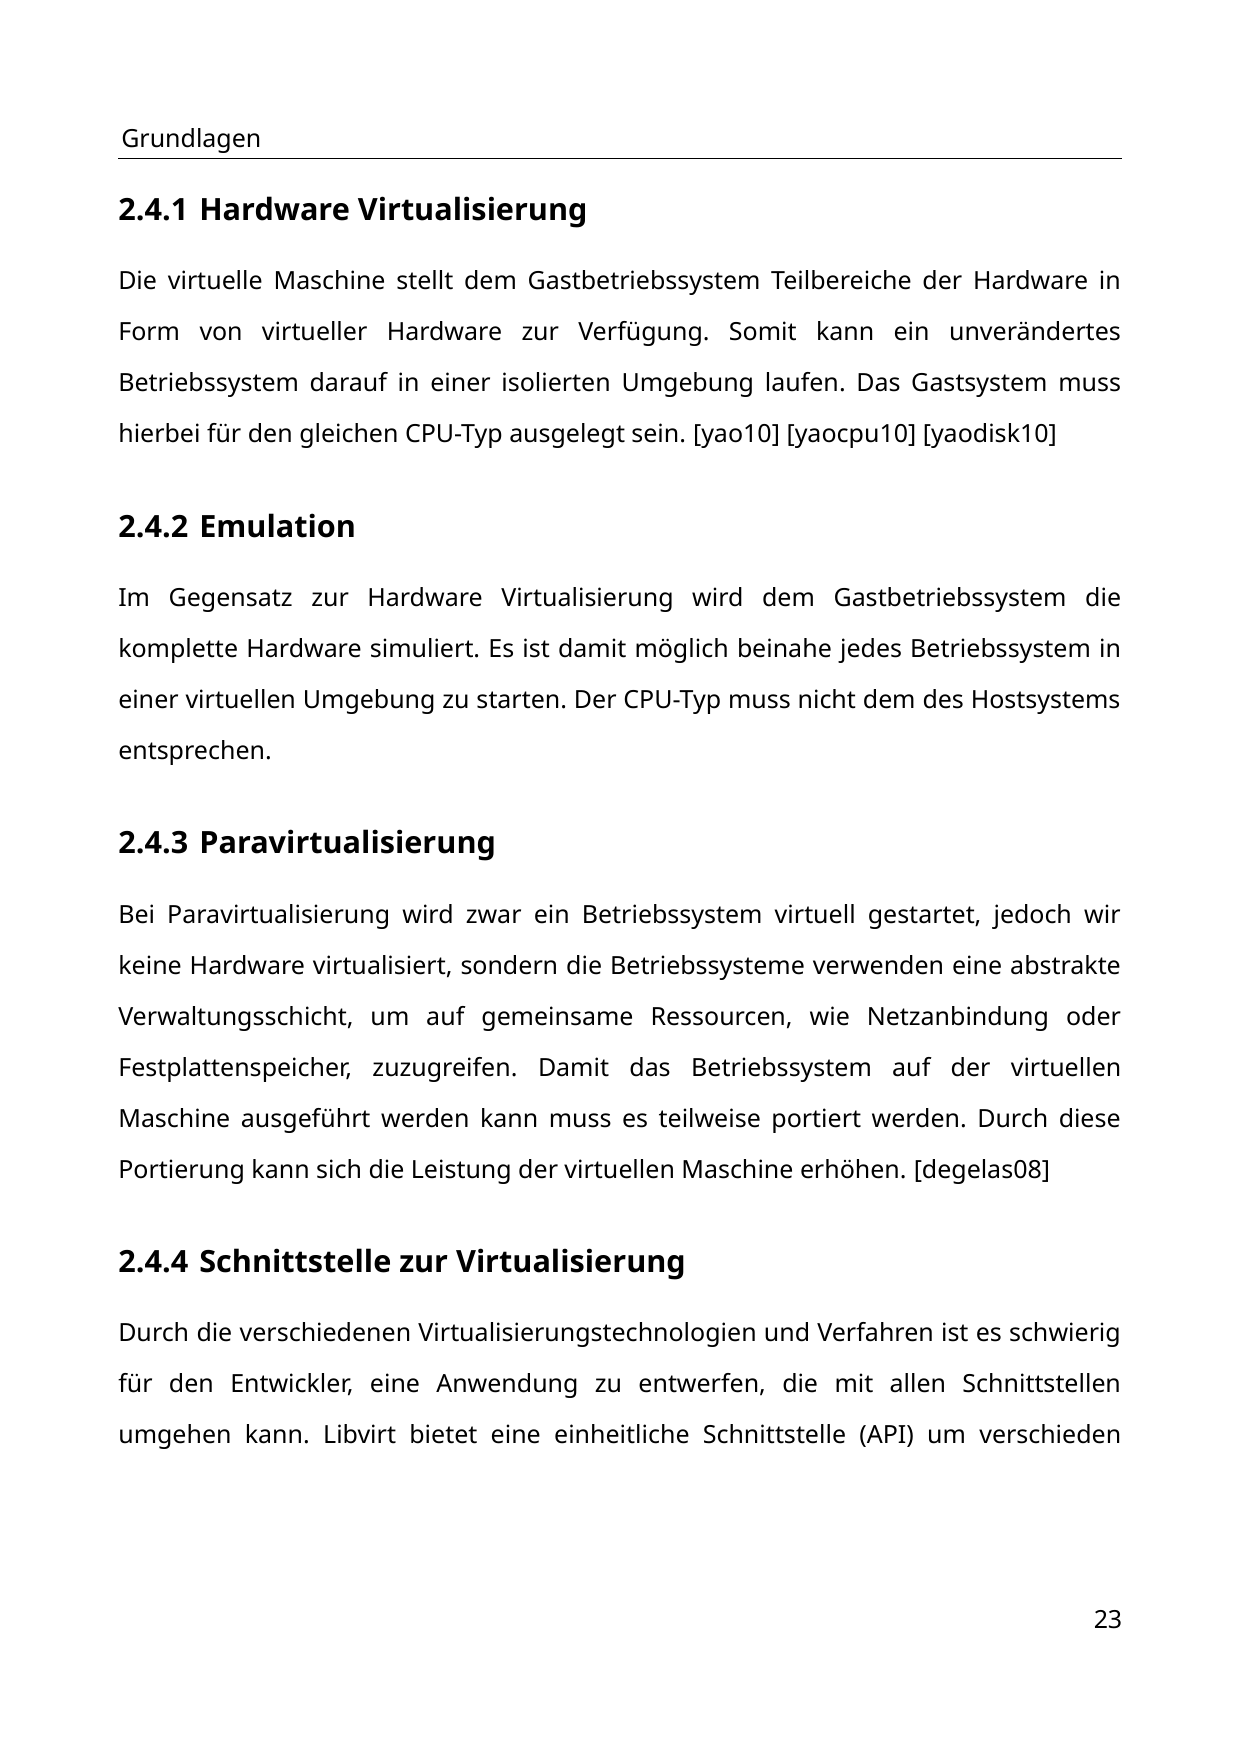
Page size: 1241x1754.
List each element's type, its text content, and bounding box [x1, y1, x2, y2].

text Bei Paravirtualisierung wird zwar ein Betriebssystem virtuell gestartet, jedoch wir keine Hardware virtualisiert, sondern die Betriebssysteme verwenden eine abstrakte Verwaltungsschicht, um auf gemeinsame Ressourcen, wie Netzanbindung oder Festplattenspeicher, zuzugreifen. Damit das Betriebssystem auf der virtuellen Maschine ausgeführt werden kann muss es teilweise portiert werden. Durch diese Portierung kann sich die Leistung der virtuellen Maschine erhöhen. [degelas08] [118, 896, 1122, 1186]
subtitle Schnittstelle zur Virtualisierung [118, 1240, 1122, 1282]
text Im Gegensatz zur Hardware Virtualisierung wird dem Gastbetriebssystem die komplette Hardware simuliert. Es ist damit möglich beinahe jedes Betriebssystem in einer virtuellen Umgebung zu starten. Der CPU-Typ muss nicht dem des Hostsystems entsprechen. [118, 579, 1122, 767]
subtitle Paravirtualisierung [118, 821, 1122, 863]
text Die virtuelle Maschine stellt dem Gastbetriebssystem Teilbereiche der Hardware in Form von virtueller Hardware zur Verfügung. Somit kann ein unverändertes Betriebssystem darauf in einer isolierten Umgebung laufen. Das Gastsystem muss hierbei für den gleichen CPU-Typ ausgelegt sein. [yao10] [yaocpu10] [yaodisk10] [118, 263, 1122, 450]
subtitle Hardware Virtualisierung [118, 188, 1122, 229]
text Durch die verschiedenen Virtualisierungstechnologien und Verfahren ist es schwierig für den Entwickler, eine Anwendung zu entwerfen, die mit allen Schnittstellen umgehen kann. Libvirt bietet eine einheitliche Schnittstelle (API) um verschieden [118, 1315, 1122, 1451]
subtitle Emulation [118, 504, 1122, 546]
